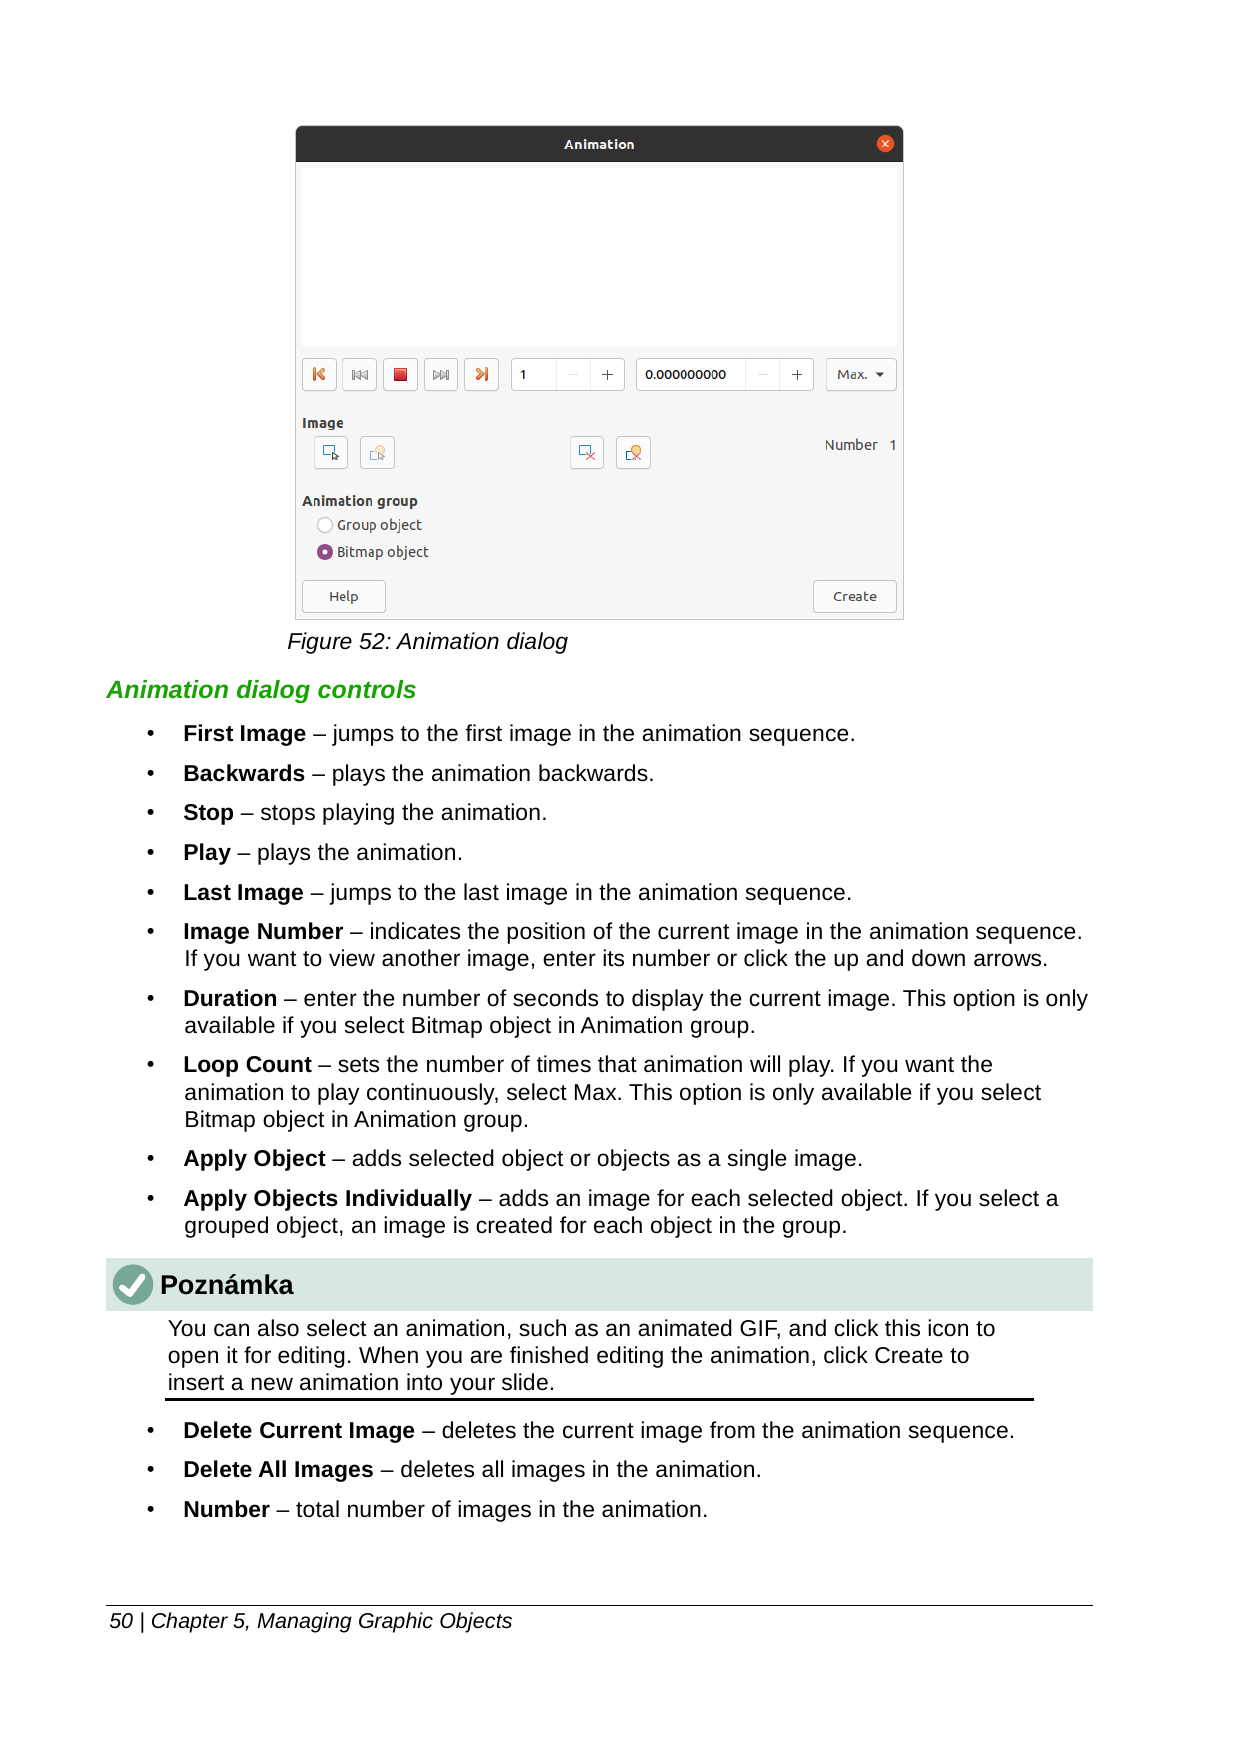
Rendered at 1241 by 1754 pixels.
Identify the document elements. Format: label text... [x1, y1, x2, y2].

list First Image – jumps to the first image in the animation sequence. [144, 717, 1093, 747]
text You can also select an animation, such as an animated GIF, and click this icon to open it for editing. When you are finished editing the animation, click Create to insert a new animation into your slide. [164, 1311, 1034, 1401]
list Delete All Images – deletes all images in the animation. [144, 1453, 1093, 1483]
subtitle Poznámka [106, 1258, 1093, 1311]
subtitle Animation dialog controls [106, 675, 1093, 704]
list Number – total number of images in the animation. [144, 1492, 1093, 1525]
list Apply Objects Individually – adds an image for each selected object. If you select a grouped object, an image is created for each object in the group. [144, 1181, 1093, 1241]
list Play – plays the animation. [144, 835, 1093, 865]
list Backwards – plays the animation backwards. [144, 756, 1093, 786]
list Loop Count – sets the number of times that animation will play. If you want the animation to play continuously, select Max. This option is only available if you select Bitmap object in Animation group. [144, 1048, 1093, 1132]
list Last Image – jumps to the last image in the animation sequence. [144, 875, 1093, 905]
list Stop – stops playing the animation. [144, 796, 1093, 826]
text Figure 52: Animation dialog [287, 628, 912, 654]
picture [287, 118, 912, 628]
list Apply Object – adds selected object or objects as a single image. [144, 1142, 1093, 1172]
list Duration – enter the number of seconds to display the current image. This option is only available if you select Bitmap object in Animation group. [144, 981, 1093, 1038]
list Image Number – indicates the position of the current image in the animation sequence. If you want to view another image, enter its number or click the up and down arrows. [144, 914, 1093, 972]
list Delete Current Image – deletes the current image from the animation sequence. [144, 1413, 1093, 1443]
